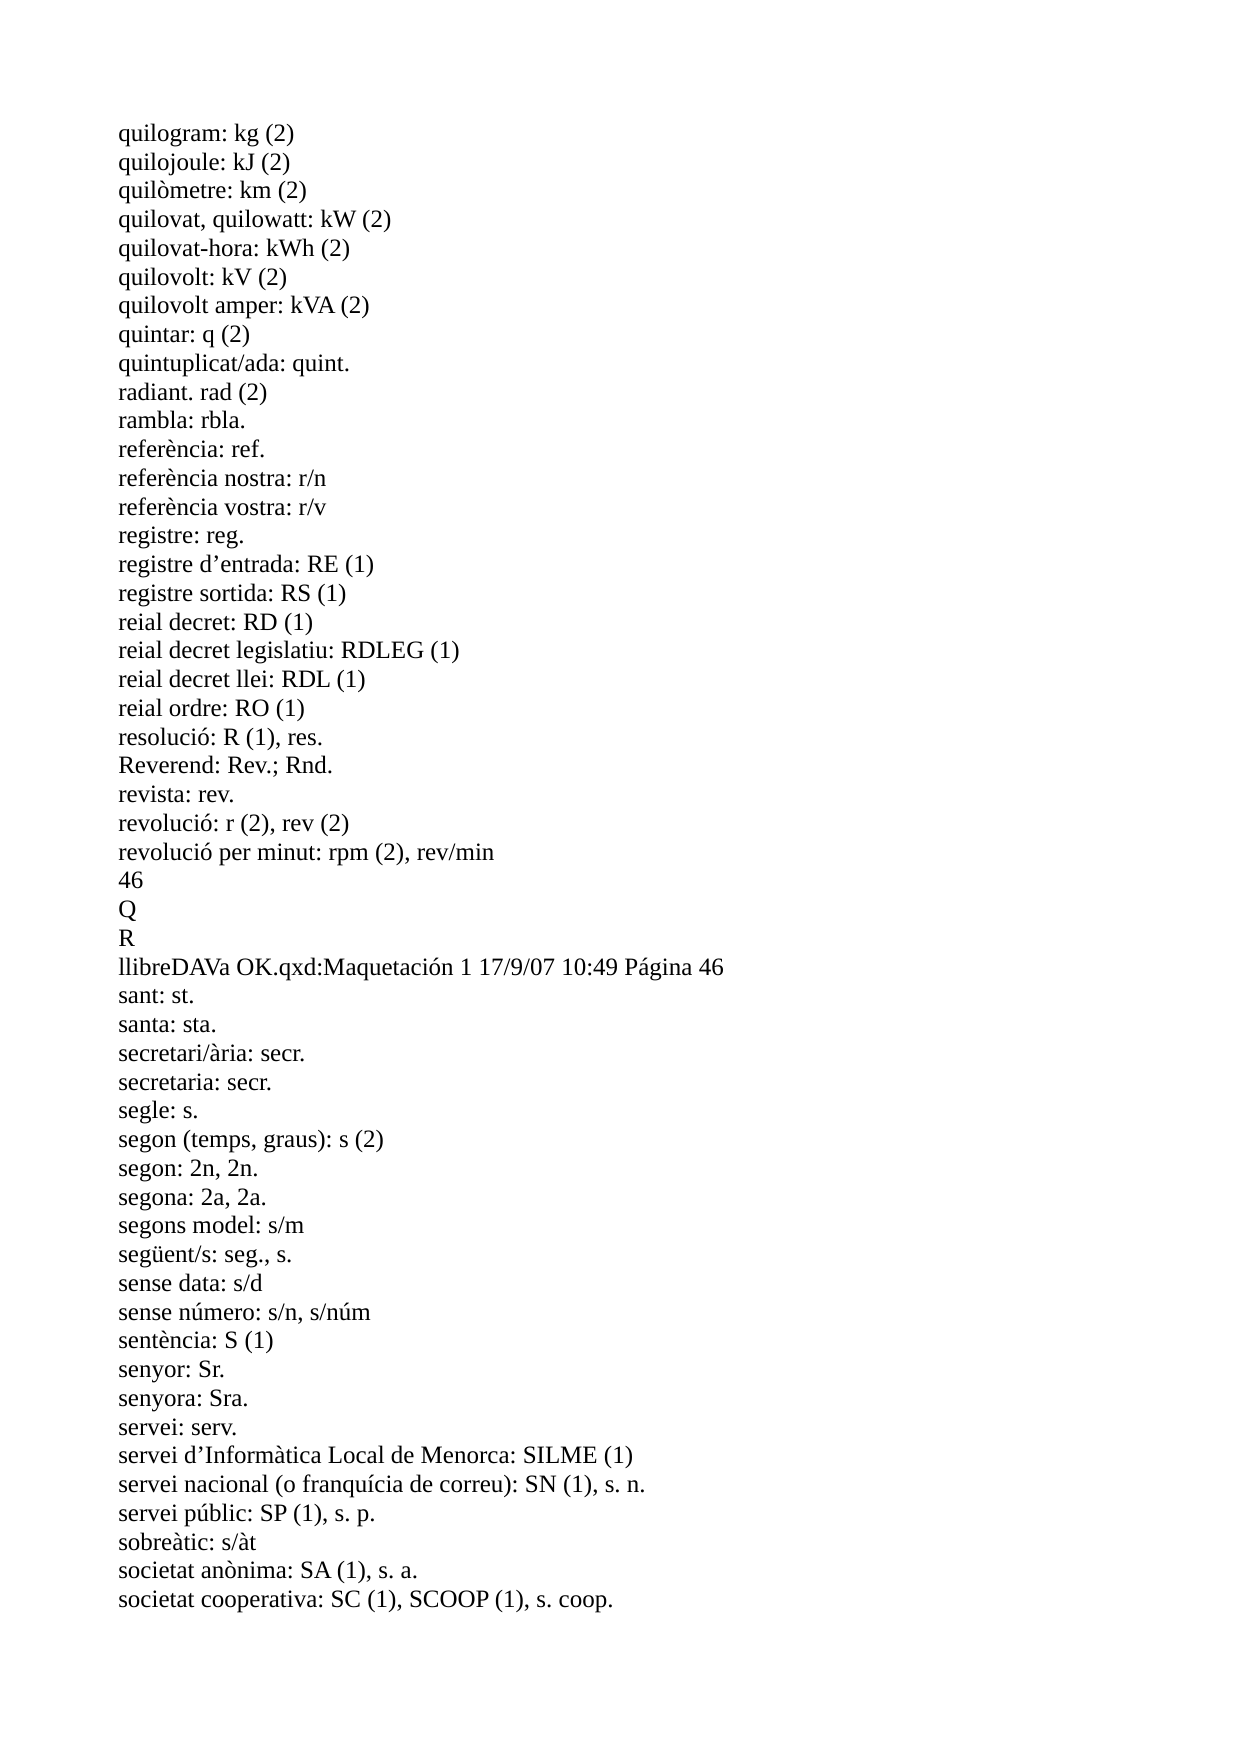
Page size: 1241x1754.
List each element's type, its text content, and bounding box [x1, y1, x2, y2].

text següent/s: seg., s. [118, 1239, 1122, 1268]
text quilovolt: kV (2) [118, 262, 1122, 291]
text santa: sta. [118, 1009, 1122, 1038]
text revista: rev. [118, 779, 1122, 808]
text llibreDAVa OK.qxd:Maquetación 1 17/9/07 10:49 Página 46 [118, 952, 1122, 981]
text quilovat-hora: kWh (2) [118, 233, 1122, 262]
text quilojoule: kJ (2) [118, 147, 1122, 176]
text registre: reg. [118, 521, 1122, 549]
text segons model: s/m [118, 1211, 1122, 1239]
text reial ordre: RO (1) [118, 693, 1122, 722]
text quintar: q (2) [118, 319, 1122, 348]
text referència nostra: r/n [118, 463, 1122, 492]
text secretari/ària: secr. [118, 1038, 1122, 1067]
text resolució: R (1), res. [118, 722, 1122, 751]
text servei d’Informàtica Local de Menorca: SILME (1) [118, 1441, 1122, 1469]
text sense número: s/n, s/núm [118, 1297, 1122, 1326]
text senyora: Sra. [118, 1383, 1122, 1412]
text sobreàtic: s/àt [118, 1527, 1122, 1556]
text sense data: s/d [118, 1268, 1122, 1297]
text 46 [118, 866, 1122, 894]
text segle: s. [118, 1096, 1122, 1124]
text quintuplicat/ada: quint. [118, 348, 1122, 377]
text senyor: Sr. [118, 1354, 1122, 1383]
text referència vostra: r/v [118, 492, 1122, 521]
text secretaria: secr. [118, 1067, 1122, 1096]
text societat cooperativa: SC (1), SCOOP (1), s. coop. [118, 1584, 1122, 1613]
text segon (temps, graus): s (2) [118, 1124, 1122, 1153]
text revolució per minut: rpm (2), rev/min [118, 837, 1122, 866]
text servei: serv. [118, 1412, 1122, 1441]
text sentència: S (1) [118, 1326, 1122, 1354]
text rambla: rbla. [118, 406, 1122, 434]
text reial decret legislatiu: RDLEG (1) [118, 636, 1122, 664]
text Reverend: Rev.; Rnd. [118, 751, 1122, 779]
text Q [118, 894, 1122, 923]
text quilogram: kg (2) [118, 118, 1122, 147]
text segon: 2n, 2n. [118, 1153, 1122, 1182]
text quilovolt amper: kVA (2) [118, 291, 1122, 319]
text societat anònima: SA (1), s. a. [118, 1556, 1122, 1584]
text radiant. rad (2) [118, 377, 1122, 406]
text quilòmetre: km (2) [118, 176, 1122, 204]
text quilovat, quilowatt: kW (2) [118, 204, 1122, 233]
text registre sortida: RS (1) [118, 578, 1122, 607]
text sant: st. [118, 981, 1122, 1009]
text servei públic: SP (1), s. p. [118, 1498, 1122, 1527]
text revolució: r (2), rev (2) [118, 808, 1122, 837]
text segona: 2a, 2a. [118, 1182, 1122, 1211]
text reial decret llei: RDL (1) [118, 664, 1122, 693]
text registre d’entrada: RE (1) [118, 549, 1122, 578]
text reial decret: RD (1) [118, 607, 1122, 636]
text R [118, 923, 1122, 952]
text servei nacional (o franquícia de correu): SN (1), s. n. [118, 1469, 1122, 1498]
text referència: ref. [118, 434, 1122, 463]
